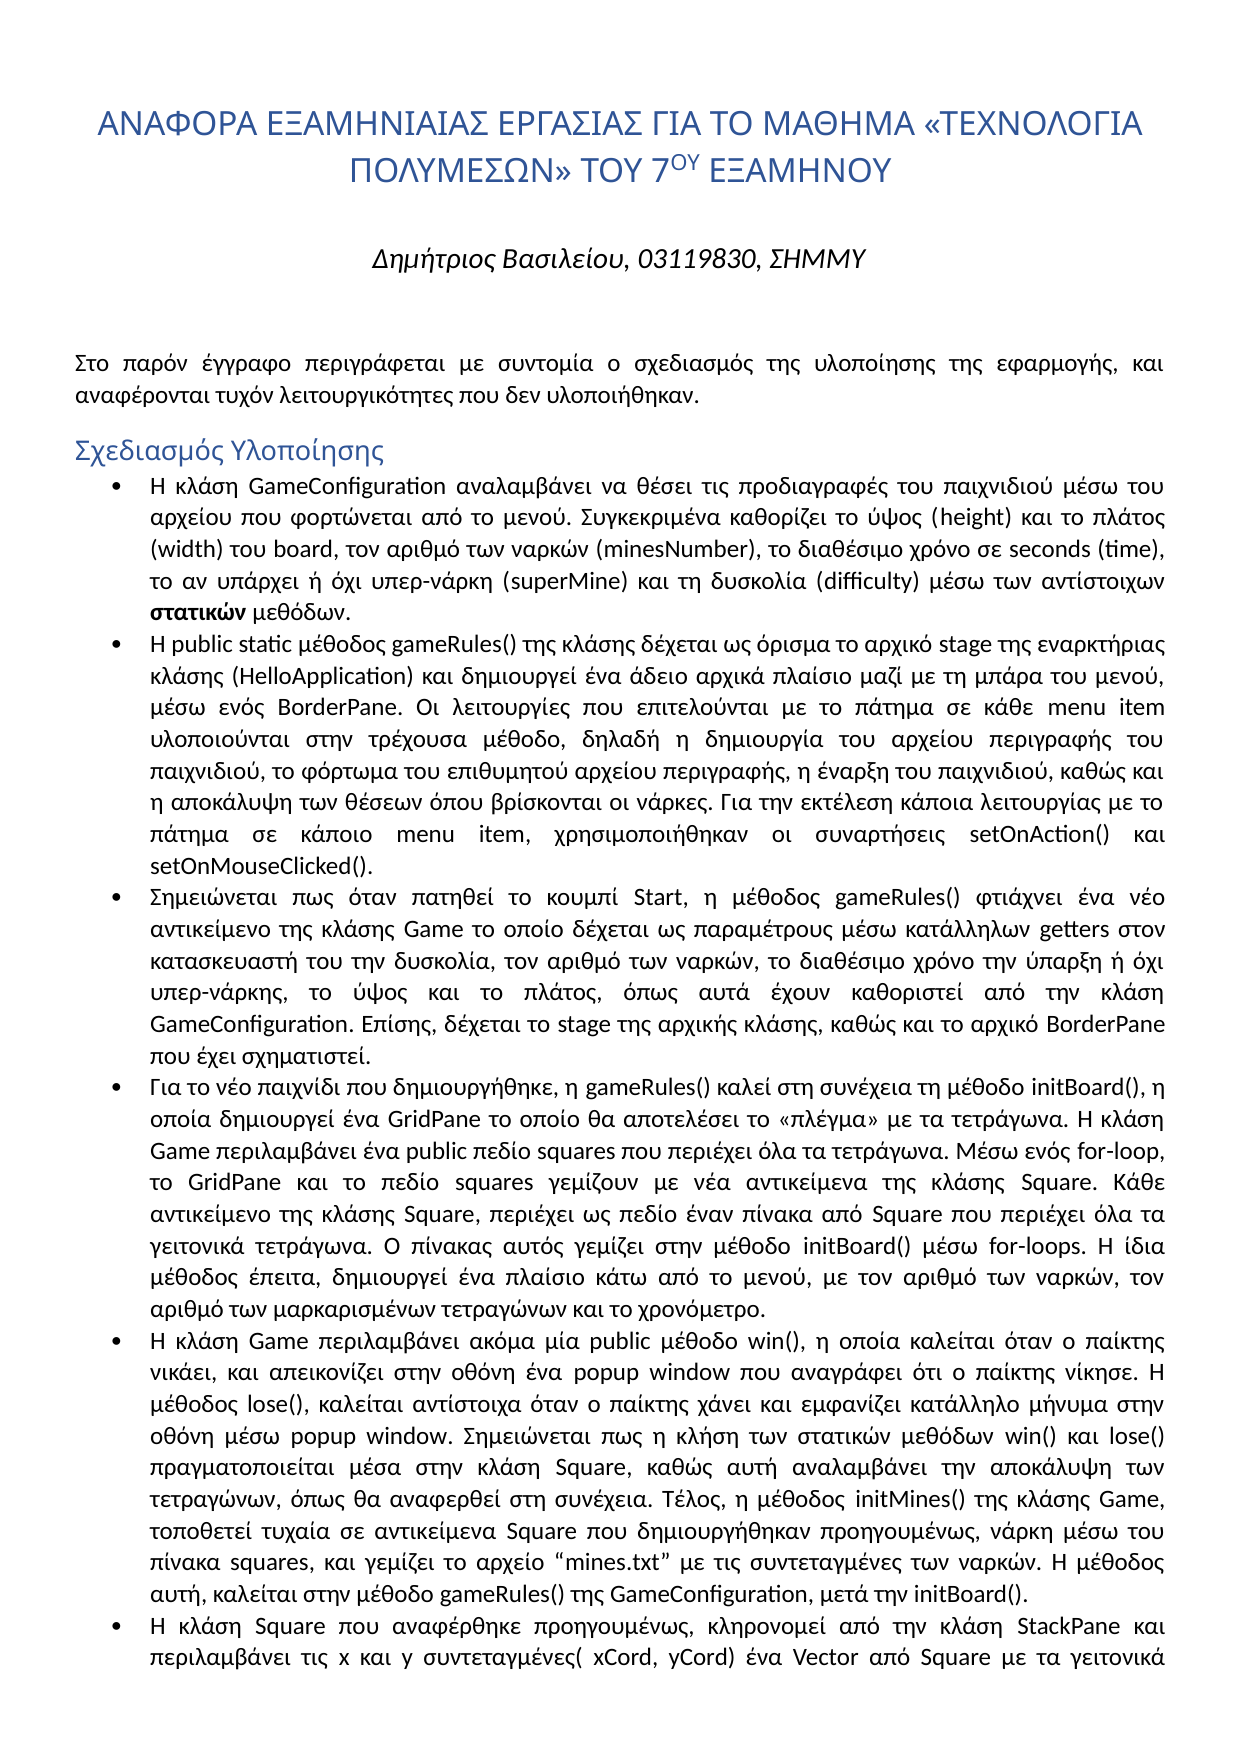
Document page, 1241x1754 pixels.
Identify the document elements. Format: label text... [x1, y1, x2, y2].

subtitle ΑΝΑΦΟΡΑ ΕΞΑΜΗΝΙΑΙΑΣ ΕΡΓΑΣΙΑΣ ΓΙΑ ΤΟ ΜΑΘΗΜΑ «ΤΕΧΝΟΛΟΓΙΑ ΠΟΛΥΜΕΣΩΝ» ΤΟΥ 7ΟΥ ΕΞΑΜΗΝΟΥ [75, 100, 1165, 193]
list Η κλάση Game περιλαμβάνει ακόμα μία public μέθοδο win(), η οποία καλείται όταν ο παίκτης νικάει, και απεικονίζει στην οθόνη ένα popup window που αναγράφει ότι ο παίκτης νίκησε. Η μέθοδος lose(), καλείται αντίστοιχα όταν ο παίκτης χάνει και εμφανίζει κατάλληλο μήνυμα στην οθόνη μέσω popup window. Σημειώνεται πως η κλήση των στατικών μεθόδων win() και lose() πραγματοποιείται μέσα στην κλάση Square, καθώς αυτή αναλαμβάνει την αποκάλυψη των τετραγώνων, όπως θα αναφερθεί στη συνέχεια. Τέλος, η μέθοδος initMines() της κλάσης Game, τοποθετεί τυχαία σε αντικείμενα Square που δημιουργήθηκαν προηγουμένως, νάρκη μέσω του πίνακα squares, και γεμίζει το αρχείο “mines.txt” με τις συντεταγμένες των ναρκών. Η μέθοδος αυτή, καλείται στην μέθοδο gameRules() της GameConfiguration, μετά την initBoard(). [112, 1325, 1165, 1609]
text Δημήτριος Βασιλείου, 03119830, ΣΗΜΜΥ [75, 240, 1165, 276]
list Η public static μέθοδος gameRules() της κλάσης δέχεται ως όρισμα το αρχικό stage της εναρκτήριας κλάσης (HelloApplication) και δημιουργεί ένα άδειο αρχικά πλαίσιο μαζί με τη μπάρα του μενού, μέσω ενός BorderPane. Οι λειτουργίες που επιτελούνται με το πάτημα σε κάθε menu item υλοποιούνται στην τρέχουσα μέθοδο, δηλαδή η δημιουργία του αρχείου περιγραφής του παιχνιδιού, το φόρτωμα του επιθυμητού αρχείου περιγραφής, η έναρξη του παιχνιδιού, καθώς και η αποκάλυψη των θέσεων όπου βρίσκονται οι νάρκες. Για την εκτέλεση κάποια λειτουργίας με το πάτημα σε κάποιο menu item, χρησιμοποιήθηκαν οι συναρτήσεις setOnAction() και setOnMouseClicked(). [112, 628, 1165, 880]
list Η κλάση Square που αναφέρθηκε προηγουμένως, κληρονομεί από την κλάση StackPane και περιλαμβάνει τις x και y συντεταγμένες( xCord, yCord) ένα Vector από Square με τα γειτονικά [112, 1610, 1165, 1672]
list Σημειώνεται πως όταν πατηθεί το κουμπί Start, η μέθοδος gameRules() φτιάχνει ένα νέο αντικείμενο της κλάσης Game το οποίο δέχεται ως παραμέτρους μέσω κατάλληλων getters στον κατασκευαστή του την δυσκολία, τον αριθμό των ναρκών, το διαθέσιμο χρόνο την ύπαρξη ή όχι υπερ-νάρκης, το ύψος και το πλάτος, όπως αυτά έχουν καθοριστεί από την κλάση GameConfiguration. Επίσης, δέχεται το stage της αρχικής κλάσης, καθώς και το αρχικό BorderPane που έχει σχηματιστεί. [112, 882, 1165, 1070]
text Στο παρόν έγγραφο περιγράφεται με συντομία ο σχεδιασμός της υλοποίησης της εφαρμογής, και αναφέρονται τυχόν λειτουργικότητες που δεν υλοποιήθηκαν. [75, 347, 1165, 409]
list Για το νέο παιχνίδι που δημιουργήθηκε, η gameRules() καλεί στη συνέχεια τη μέθοδο initBoard(), η οποία δημιουργεί ένα GridPane το οποίο θα αποτελέσει το «πλέγμα» με τα τετράγωνα. Η κλάση Game περιλαμβάνει ένα public πεδίο squares που περιέχει όλα τα τετράγωνα. Μέσω ενός for-loop, το GridPane και το πεδίο squares γεμίζουν με νέα αντικείμενα της κλάσης Square. Κάθε αντικείμενο της κλάσης Square, περιέχει ως πεδίο έναν πίνακα από Square που περιέχει όλα τα γειτονικά τετράγωνα. Ο πίνακας αυτός γεμίζει στην μέθοδο initBoard() μέσω for-loops. Η ίδια μέθοδος έπειτα, δημιουργεί ένα πλαίσιο κάτω από το μενού, με τον αριθμό των ναρκών, τον αριθμό των μαρκαρισμένων τετραγώνων και το χρονόμετρο. [112, 1072, 1165, 1324]
list Η κλάση GameConfiguration αναλαμβάνει να θέσει τις προδιαγραφές του παιχνιδιού μέσω του αρχείου που φορτώνεται από το μενού. Συγκεκριμένα καθορίζει το ύψος (height) και το πλάτος (width) του board, τον αριθμό των ναρκών (minesNumber), το διαθέσιμο χρόνο σε seconds (time), το αν υπάρχει ή όχι υπερ-νάρκη (superMine) και τη δυσκολία (difficulty) μέσω των αντίστοιχων στατικών μεθόδων. [112, 470, 1165, 627]
subtitle Σχεδιασμός Υλοποίησης [75, 432, 1165, 468]
